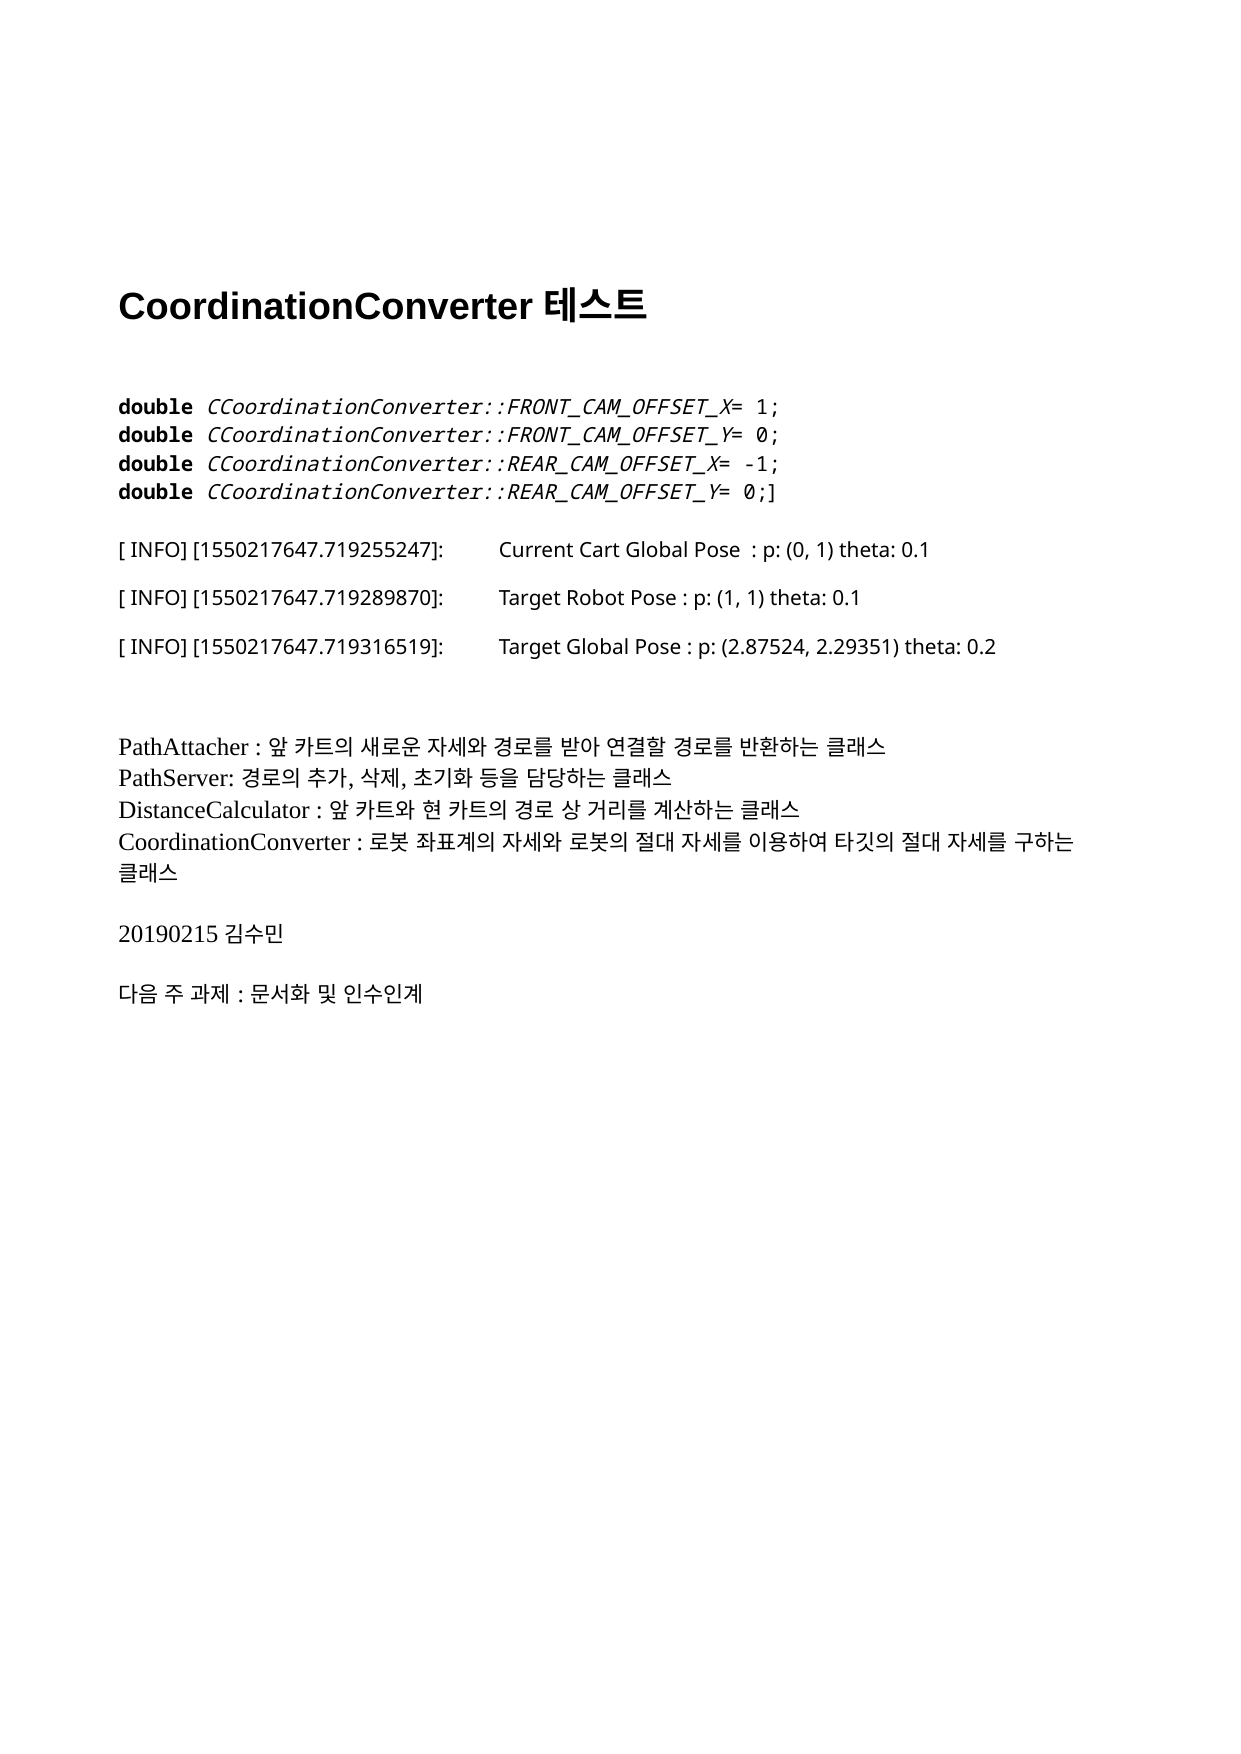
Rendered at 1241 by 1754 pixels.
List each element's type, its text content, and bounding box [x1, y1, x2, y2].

subtitle CoordinationConverter 테스트 [118, 276, 1122, 331]
text PathServer: 경로의 추가, 삭제, 초기화 등을 담당하는 클래스 [118, 761, 1122, 793]
text [ INFO] [1550217647.719289870]: Target Robot Pose : p: (1, 1) theta: 0.1 [118, 583, 1122, 612]
text double CCoordinationConverter::FRONT_CAM_OFFSET_X= 1; [118, 392, 1122, 421]
text CoordinationConverter : 로봇 좌표계의 자세와 로봇의 절대 자세를 이용하여 타깃의 절대 자세를 구하는 클래스 [118, 825, 1122, 888]
text double CCoordinationConverter::REAR_CAM_OFFSET_Y= 0;] [118, 477, 1122, 506]
text [ INFO] [1550217647.719255247]: Current Cart Global Pose : p: (0, 1) theta: 0.1 [118, 535, 1122, 563]
text 20190215 김수민 [118, 917, 1122, 948]
text DistanceCalculator : 앞 카트와 현 카트의 경로 상 거리를 계산하는 클래스 [118, 793, 1122, 825]
text 다음 주 과제 : 문서화 및 인수인계 [118, 977, 1122, 1009]
text PathAttacher : 앞 카트의 새로운 자세와 경로를 받아 연결할 경로를 반환하는 클래스 [118, 730, 1122, 761]
text double CCoordinationConverter::FRONT_CAM_OFFSET_Y= 0; [118, 421, 1122, 449]
text [ INFO] [1550217647.719316519]: Target Global Pose : p: (2.87524, 2.29351) theta: 0.2 [118, 632, 1122, 660]
text double CCoordinationConverter::REAR_CAM_OFFSET_X= -1; [118, 449, 1122, 477]
